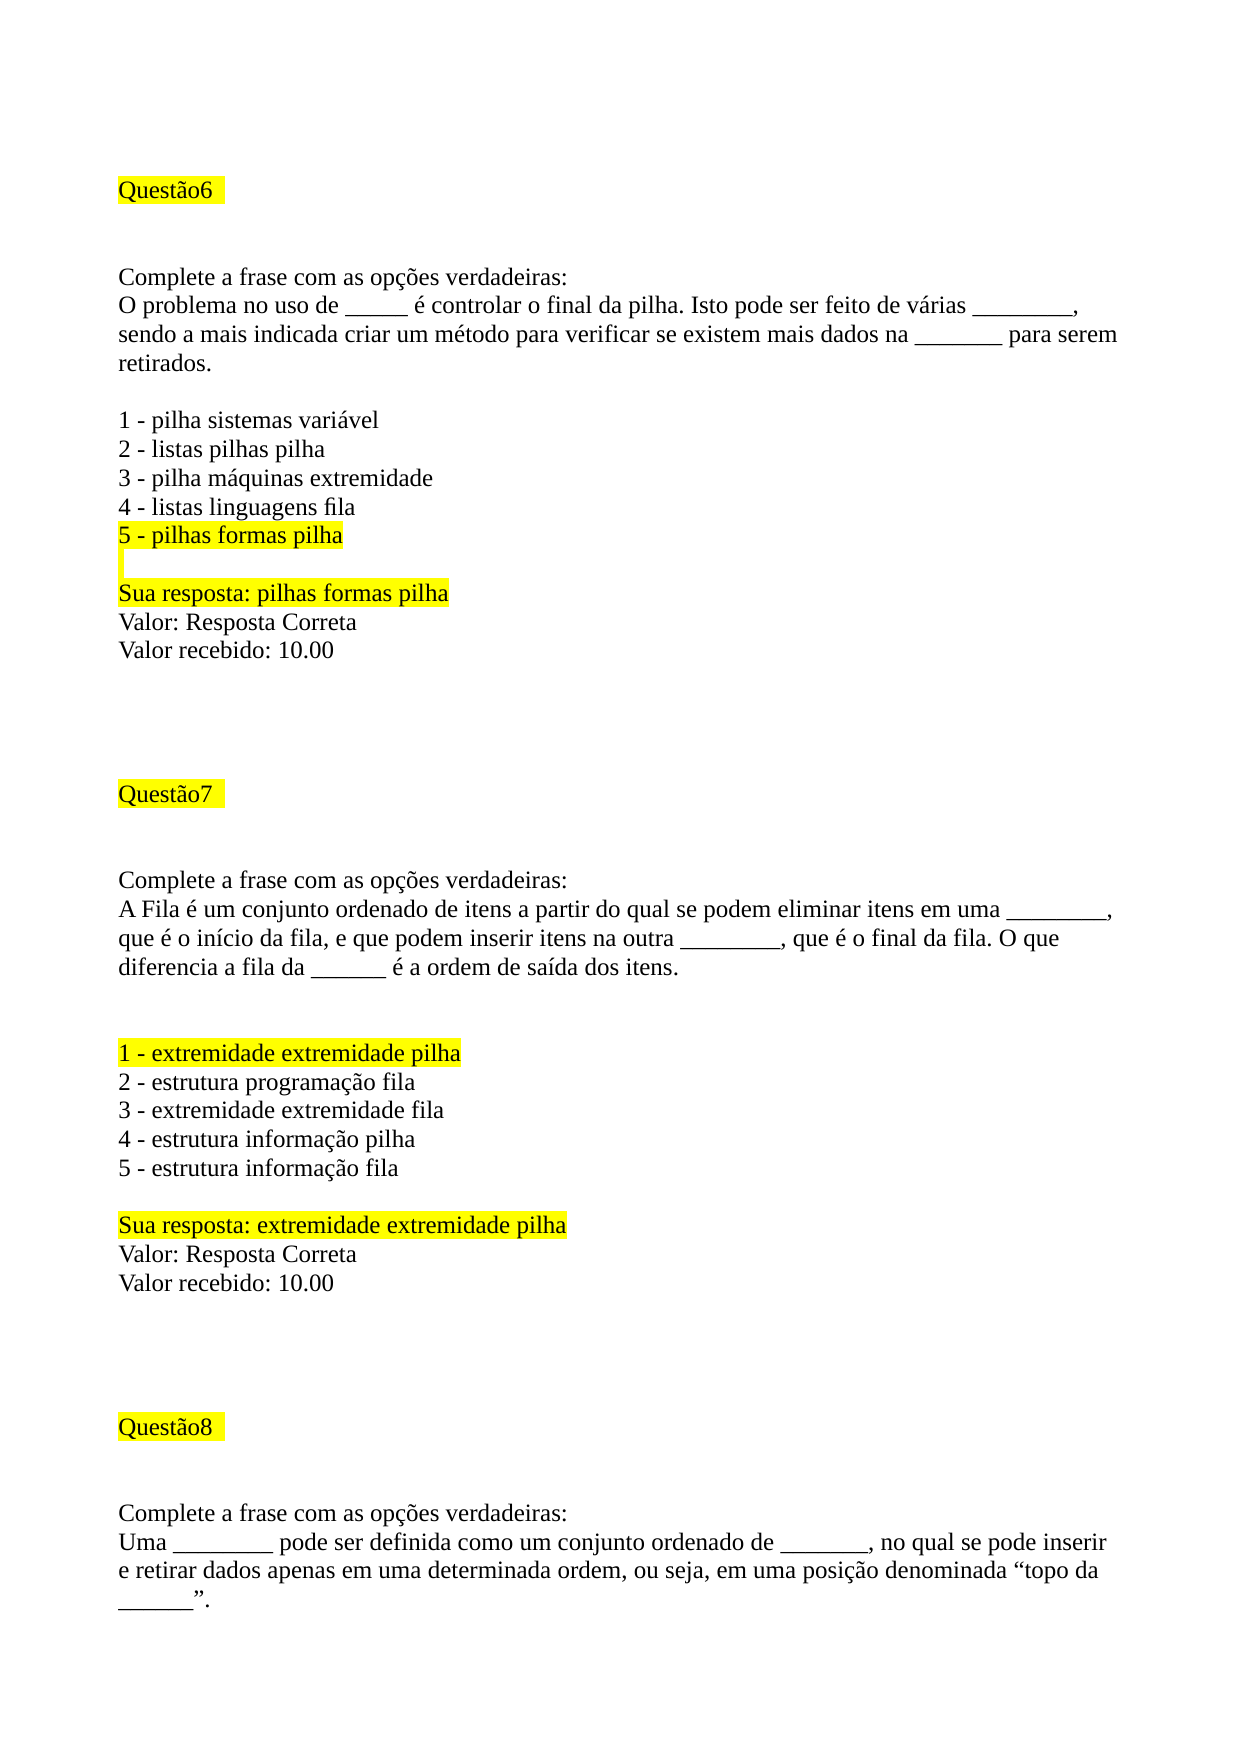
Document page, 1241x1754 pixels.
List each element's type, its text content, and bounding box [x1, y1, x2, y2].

text Uma ________ pode ser definida como um conjunto ordenado de _______, no qual se pode inserir e retirar dados apenas em uma determinada ordem, ou seja, em uma posição denominada “topo da ______”. [118, 1527, 1122, 1613]
text Valor recebido: 10.00 [118, 1268, 1122, 1297]
text 2 - estrutura programação fila [118, 1067, 1122, 1096]
text Questão8 [118, 1412, 1122, 1441]
text Valor: Resposta Correta [118, 1239, 1122, 1268]
text 1 - extremidade extremidade pilha [118, 1038, 1122, 1067]
text 4 - estrutura informação pilha [118, 1124, 1122, 1153]
text 4 - listas linguagens ﬁla [118, 492, 1122, 521]
text Questão6 [118, 176, 1122, 204]
text Complete a frase com as opções verdadeiras: [118, 1498, 1122, 1527]
text 3 - extremidade extremidade fila [118, 1096, 1122, 1124]
text A Fila é um conjunto ordenado de itens a partir do qual se podem eliminar itens em uma ________, que é o início da fila, e que podem inserir itens na outra ________, que é o final da fila. O que diferencia a fila da ______ é a ordem de saída dos itens. [118, 894, 1122, 981]
text 5 - estrutura informação fila [118, 1153, 1122, 1182]
text Complete a frase com as opções verdadeiras: [118, 262, 1122, 291]
text 3 - pilha máquinas extremidade [118, 463, 1122, 492]
text Complete a frase com as opções verdadeiras: [118, 866, 1122, 894]
text 2 - listas pilhas pilha [118, 434, 1122, 463]
text 1 - pilha sistemas variável [118, 406, 1122, 434]
text Questão7 [118, 779, 1122, 808]
text Valor: Resposta Correta [118, 607, 1122, 636]
text O problema no uso de _____ é controlar o final da pilha. Isto pode ser feito de várias ________, sendo a mais indicada criar um método para verificar se existem mais dados na _______ para serem retirados. [118, 291, 1122, 377]
text Valor recebido: 10.00 [118, 636, 1122, 664]
text Sua resposta: extremidade extremidade pilha [118, 1211, 1122, 1239]
text Sua resposta: pilhas formas pilha [118, 578, 1122, 607]
text 5 - pilhas formas pilha [118, 521, 1122, 549]
